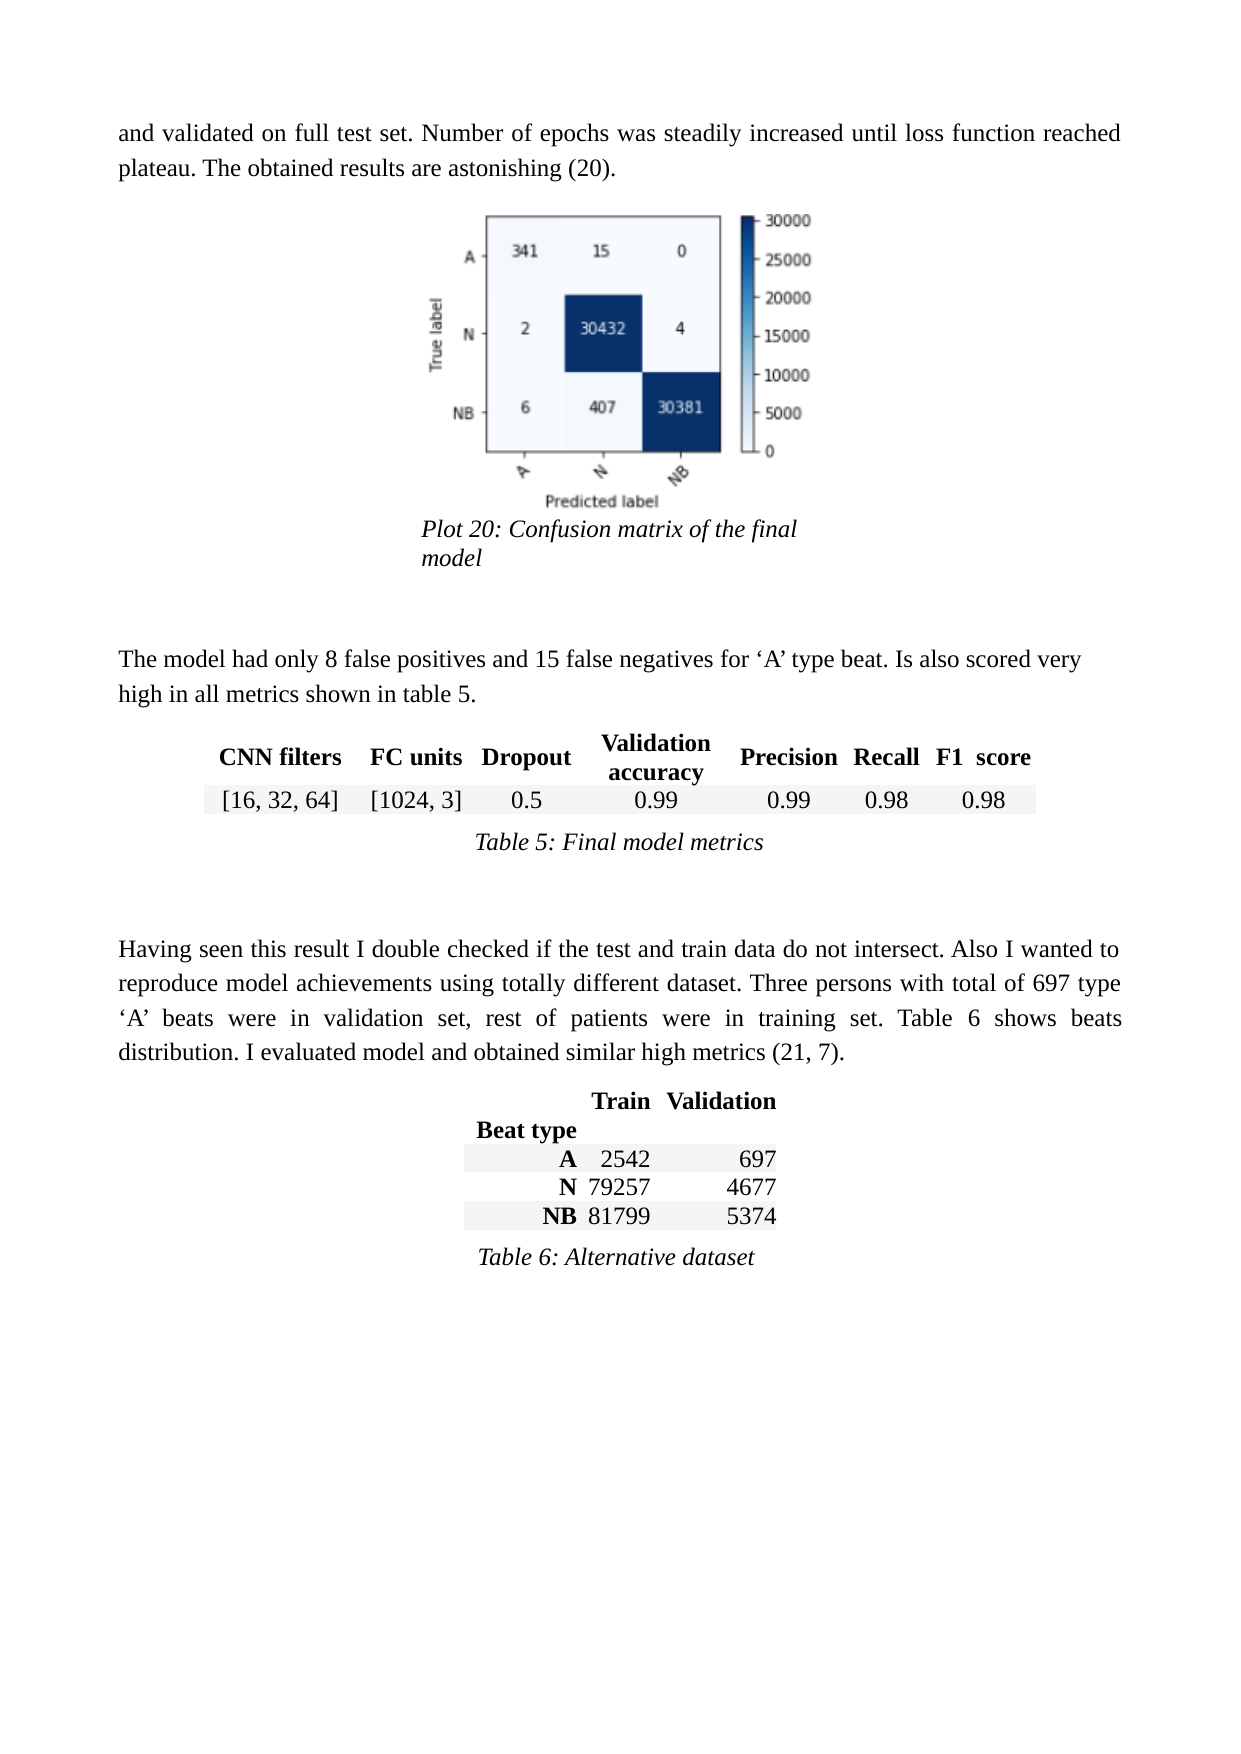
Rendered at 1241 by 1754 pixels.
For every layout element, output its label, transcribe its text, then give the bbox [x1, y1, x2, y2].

table_cell 4677 [650, 1173, 776, 1201]
table_header FC units [356, 728, 476, 785]
table_cell [577, 1115, 650, 1144]
table_header Recall [842, 728, 931, 785]
table_cell A [464, 1144, 577, 1172]
table_cell 0.98 [842, 785, 931, 814]
text Table 5: Final model metrics [118, 827, 1122, 855]
table_cell 79257 [577, 1173, 650, 1201]
table_cell 0.98 [931, 785, 1036, 814]
table_header Validation accuracy [576, 728, 735, 785]
text The model had only 8 false positives and 15 false negatives for ‘A’ type beat. Is also scored very high in all metrics shown in table 5. [118, 644, 1122, 707]
table_cell 0.99 [576, 785, 735, 814]
table_cell [1024, 3] [356, 785, 476, 814]
table_cell 0.99 [735, 785, 842, 814]
table_header F1 score [931, 728, 1036, 785]
picture [421, 214, 820, 515]
table_cell 2542 [577, 1144, 650, 1172]
table_header CNN filters [204, 728, 356, 785]
table_cell 0.5 [476, 785, 576, 814]
text Table 6: Alternative dataset [118, 1242, 1122, 1271]
table_header [464, 1086, 577, 1115]
table_cell NB [464, 1201, 577, 1230]
table_header Precision [735, 728, 842, 785]
text and validated on full test set. Number of epochs was steadily increased until loss function reached plateau. The obtained results are astonishing (20). [118, 118, 1122, 181]
table_cell [650, 1115, 776, 1144]
table_cell 697 [650, 1144, 776, 1172]
table_cell Beat type [464, 1115, 577, 1144]
table_cell [16, 32, 64] [204, 785, 356, 814]
table_cell 5374 [650, 1201, 776, 1230]
table_cell 81799 [577, 1201, 650, 1230]
table_cell N [464, 1173, 577, 1201]
table_header Dropout [476, 728, 576, 785]
text Having seen this result I double checked if the test and train data do not intersect. Also I wanted to reproduce model achievements using totally different dataset. Three persons with total of 697 type ‘A’ beats were in validation set, rest of patients were in training set. Table 6 shows beats distribution. I evaluated model and obtained similar high metrics (21, 7). [118, 934, 1122, 1066]
table_header Validation [650, 1086, 776, 1115]
text Plot 20: Confusion matrix of the final model [421, 515, 819, 572]
table_header Train [577, 1086, 650, 1115]
